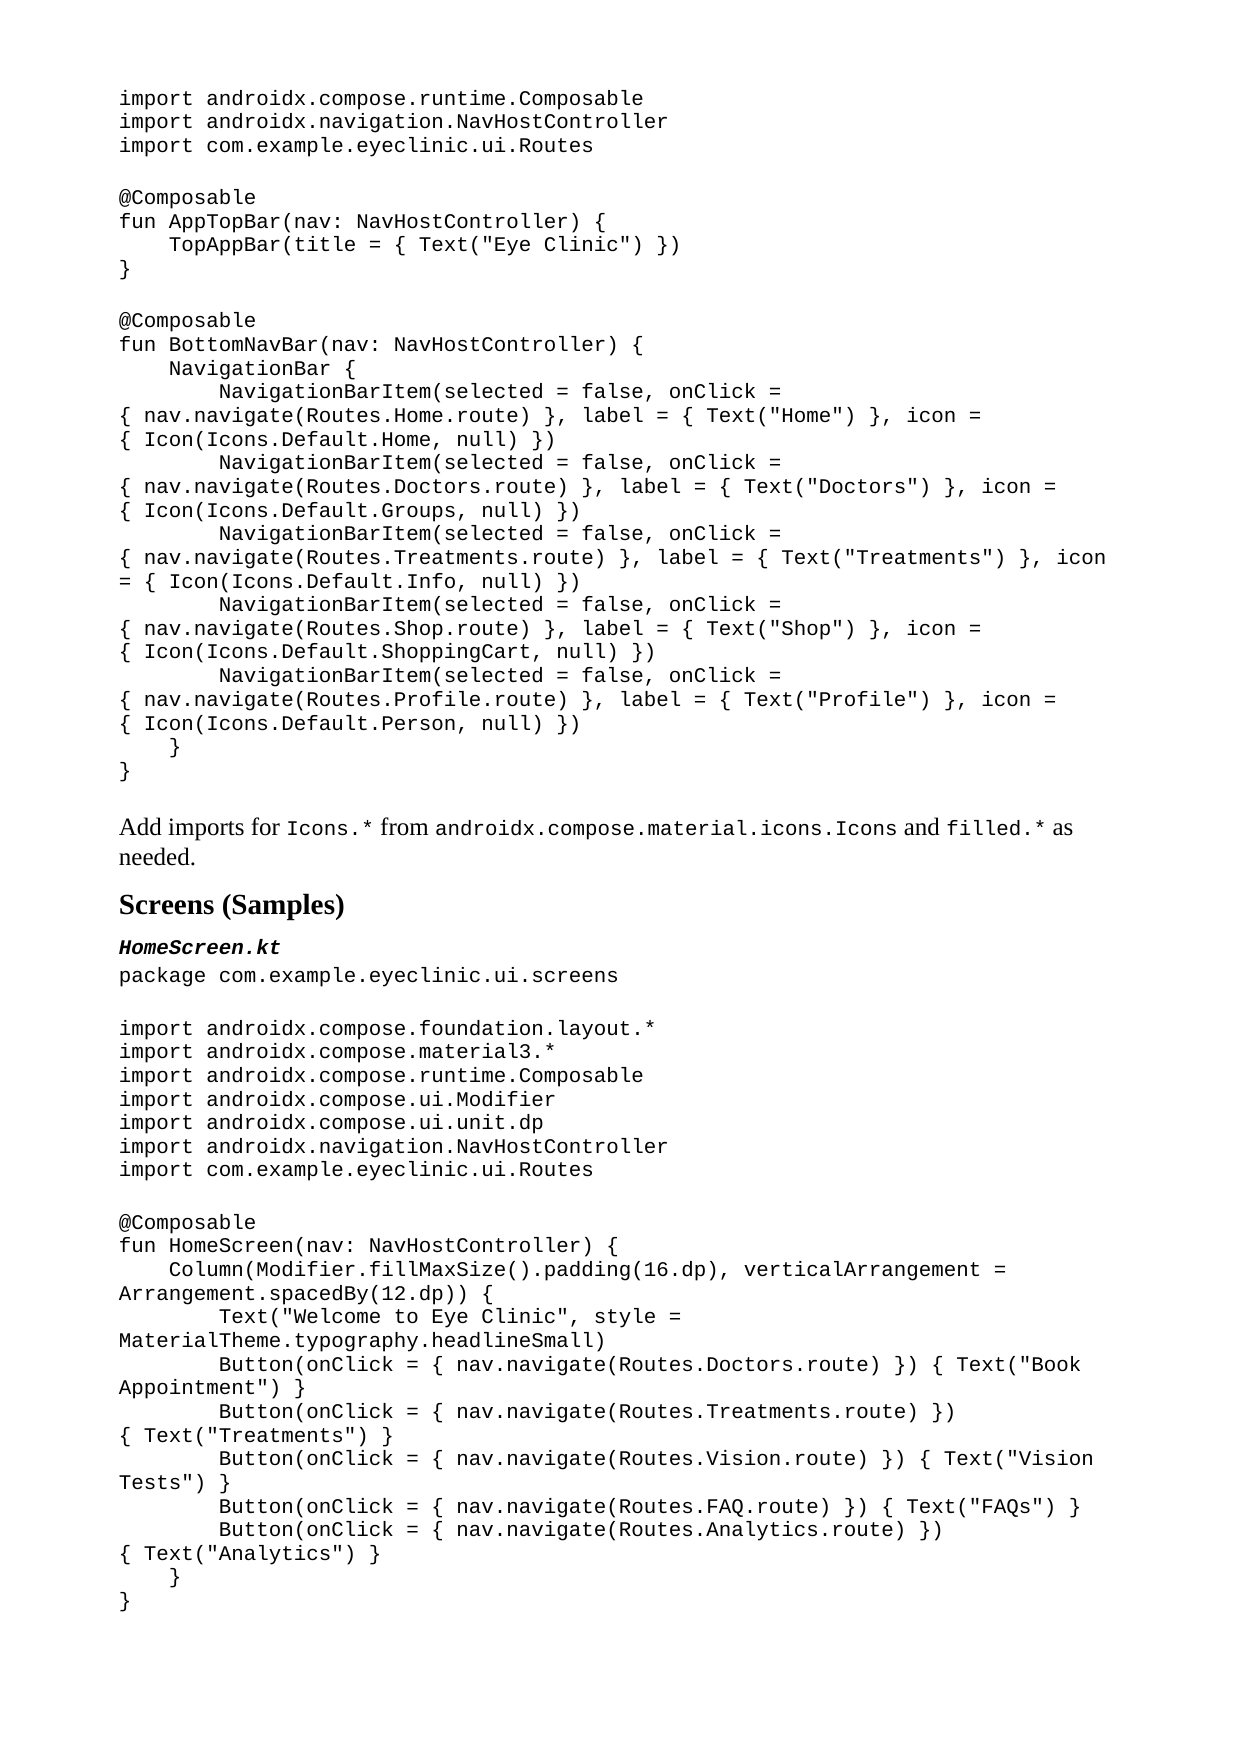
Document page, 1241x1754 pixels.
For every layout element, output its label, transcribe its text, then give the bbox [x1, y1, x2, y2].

text Screens (Samples) [119, 887, 1121, 921]
text NavigationBar { [119, 358, 1121, 381]
text NavigationBarItem(selected = false, onClick = { nav.navigate(Routes.Profile.route) }, label = { Text("Profile") }, icon = { Icon(Icons.Default.Person, null) }) [119, 665, 1121, 736]
text import androidx.compose.runtime.Composable [119, 87, 1121, 111]
text @Composable [119, 1212, 1121, 1236]
text Button(onClick = { nav.navigate(Routes.Treatments.route) }) { Text("Treatments") } [119, 1401, 1121, 1448]
text import com.example.eyeclinic.ui.Routes [119, 135, 1121, 158]
text } [119, 760, 1121, 783]
text NavigationBarItem(selected = false, onClick = { nav.navigate(Routes.Shop.route) }, label = { Text("Shop") }, icon = { Icon(Icons.Default.ShoppingCart, null) }) [119, 594, 1121, 665]
text } [119, 1590, 1121, 1614]
text } [119, 258, 1121, 282]
text import androidx.compose.foundation.layout.* [119, 1018, 1121, 1041]
text Button(onClick = { nav.navigate(Routes.FAQ.route) }) { Text("FAQs") } [119, 1496, 1121, 1519]
text import androidx.compose.runtime.Composable [119, 1065, 1121, 1088]
text import androidx.compose.ui.Modifier [119, 1088, 1121, 1112]
text import com.example.eyeclinic.ui.Routes [119, 1159, 1121, 1183]
text import androidx.compose.material3.* [119, 1041, 1121, 1065]
text import androidx.compose.ui.unit.dp [119, 1112, 1121, 1136]
text } [119, 736, 1121, 760]
text NavigationBarItem(selected = false, onClick = { nav.navigate(Routes.Treatments.route) }, label = { Text("Treatments") }, icon = { Icon(Icons.Default.Info, null) }) [119, 523, 1121, 594]
text Button(onClick = { nav.navigate(Routes.Doctors.route) }) { Text("Book Appointment") } [119, 1354, 1121, 1401]
text Text("Welcome to Eye Clinic", style = MaterialTheme.typography.headlineSmall) [119, 1306, 1121, 1354]
text @Composable [119, 311, 1121, 334]
text Add imports for Icons.* from androidx.compose.material.icons.Icons and filled.* as needed. [119, 812, 1121, 871]
text Button(onClick = { nav.navigate(Routes.Vision.route) }) { Text("Vision Tests") } [119, 1448, 1121, 1496]
text import androidx.navigation.NavHostController [119, 111, 1121, 135]
text fun AppTopBar(nav: NavHostController) { [119, 211, 1121, 234]
text NavigationBarItem(selected = false, onClick = { nav.navigate(Routes.Doctors.route) }, label = { Text("Doctors") }, icon = { Icon(Icons.Default.Groups, null) }) [119, 452, 1121, 523]
text package com.example.eyeclinic.ui.screens [119, 965, 1121, 989]
text Column(Modifier.fillMaxSize().padding(16.dp), verticalArrangement = Arrangement.spacedBy(12.dp)) { [119, 1259, 1121, 1306]
text fun BottomNavBar(nav: NavHostController) { [119, 334, 1121, 358]
text Button(onClick = { nav.navigate(Routes.Analytics.route) }) { Text("Analytics") } [119, 1519, 1121, 1567]
text import androidx.navigation.NavHostController [119, 1136, 1121, 1159]
text } [119, 1567, 1121, 1590]
text TopAppBar(title = { Text("Eye Clinic") }) [119, 234, 1121, 258]
text HomeScreen.kt [119, 937, 1121, 961]
text fun HomeScreen(nav: NavHostController) { [119, 1236, 1121, 1259]
text NavigationBarItem(selected = false, onClick = { nav.navigate(Routes.Home.route) }, label = { Text("Home") }, icon = { Icon(Icons.Default.Home, null) }) [119, 381, 1121, 452]
text @Composable [119, 187, 1121, 211]
